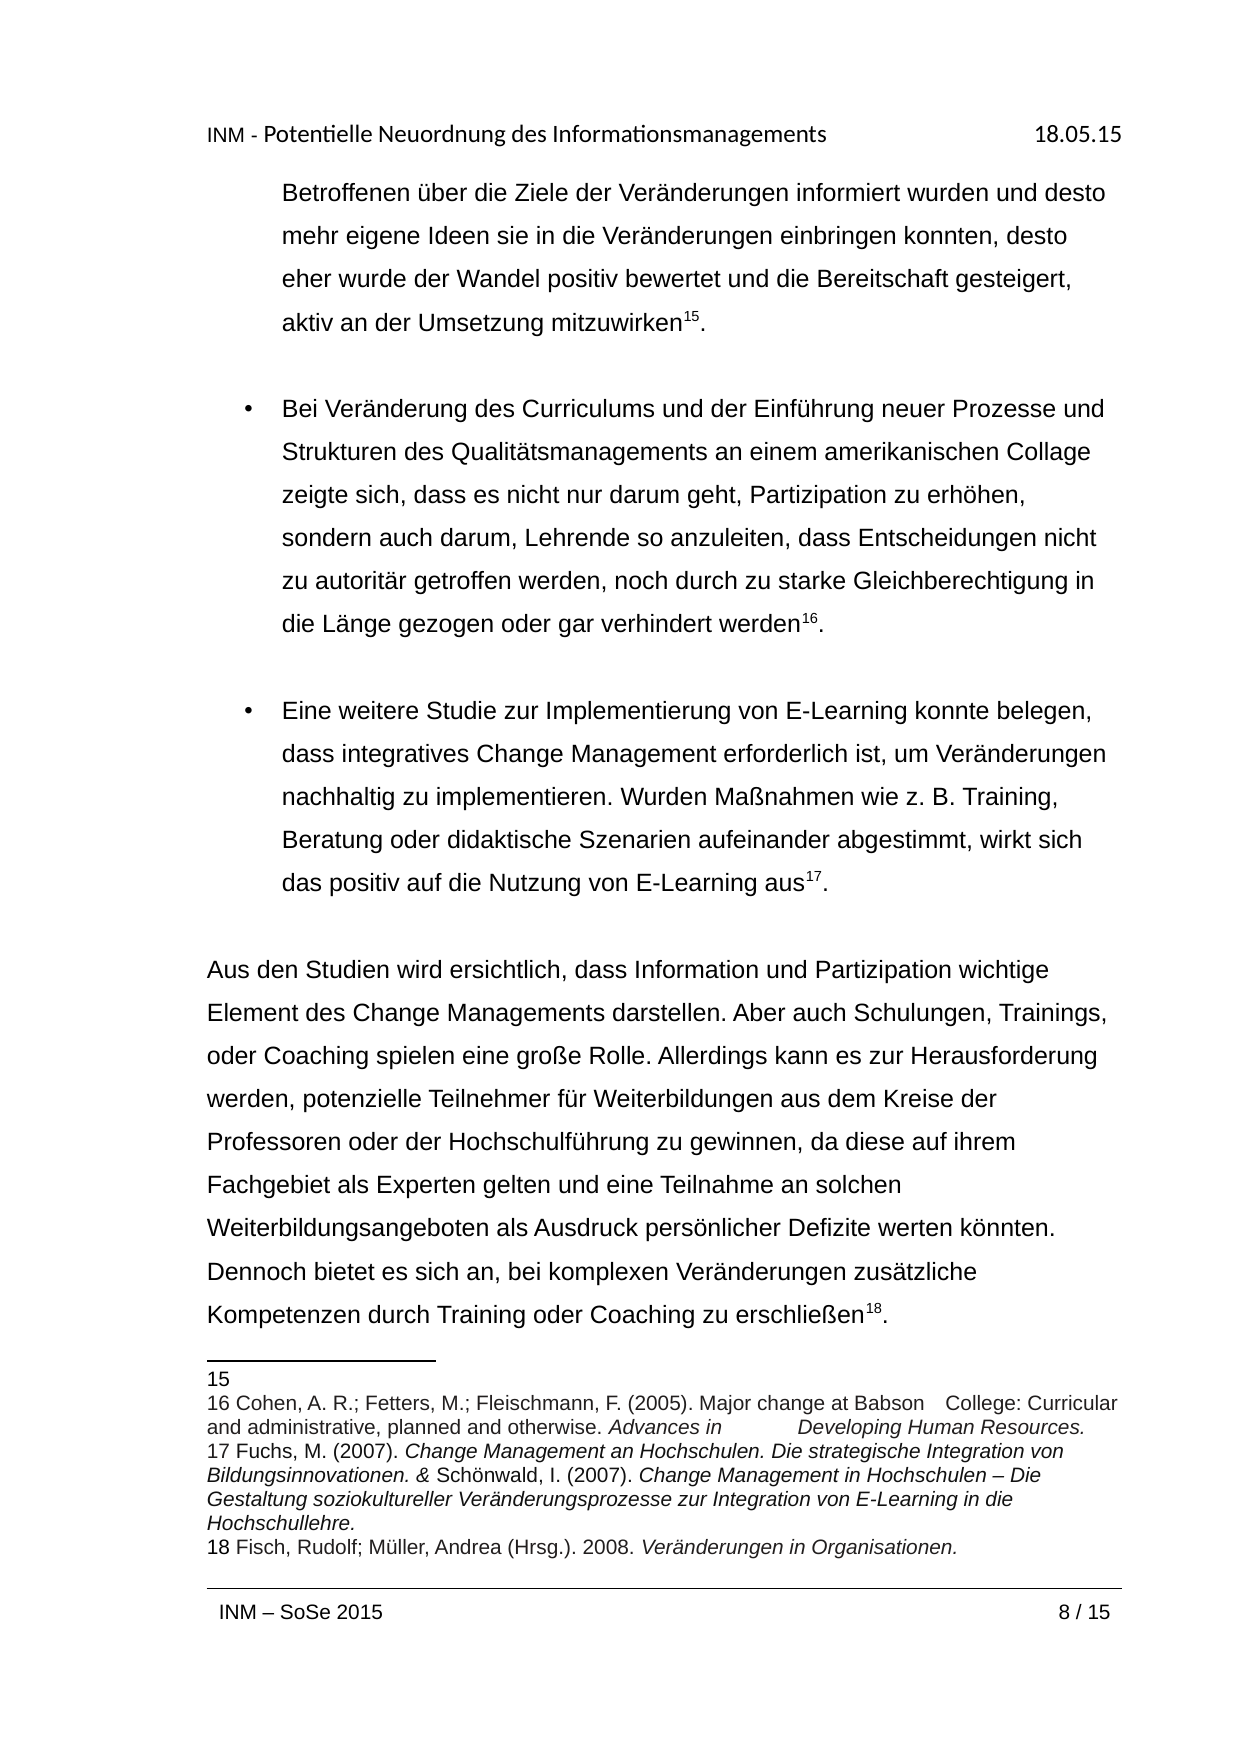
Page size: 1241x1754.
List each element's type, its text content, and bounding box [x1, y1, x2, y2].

text Fisch, Rudolf; Müller, Andrea (Hrsg.). 2008. Veränderungen in Organisationen. [207, 1535, 1122, 1559]
text Aus den Studien wird ersichtlich, dass Information und Partizipation wichtige Element des Change Managements darstellen. Aber auch Schulungen, Trainings, oder Coaching spielen eine große Rolle. Allerdings kann es zur Herausforderung werden, potenzielle Teilnehmer für Weiterbildungen aus dem Kreise der Professoren oder der Hochschulführung zu gewinnen, da diese auf ihrem Fachgebiet als Experten gelten und eine Teilnahme an solchen Weiterbildungsangeboten als Ausdruck persönlicher Defizite werten könnten. Dennoch bietet es sich an, bei komplexen Veränderungen zusätzliche Kompetenzen durch Training oder Coaching zu erschließen. [207, 954, 1122, 1328]
list Eine weitere Studie zur Implementierung von E-Learning konnte belegen, dass integratives Change Management erforderlich ist, um Veränderungen nachhaltig zu implementieren. Wurden Maßnahmen wie z. B. Training, Beratung oder didaktische Szenarien aufeinander abgestimmt, wirkt sich das positiv auf die Nutzung von E-Learning aus. [244, 696, 1122, 897]
list Betroffenen über die Ziele der Veränderungen informiert wurden und desto mehr eigene Ideen sie in die Veränderungen einbringen konnten, desto eher wurde der Wandel positiv bewertet und die Bereitschaft gesteigert, aktiv an der Umsetzung mitzuwirken. [244, 178, 1122, 336]
list Bei Veränderung des Curriculums und der Einführung neuer Prozesse und Strukturen des Qualitätsmanagements an einem amerikanischen Collage zeigte sich, dass es nicht nur darum geht, Partizipation zu erhöhen, sondern auch darum, Lehrende so anzuleiten, dass Entscheidungen nicht zu autoritär getroffen werden, noch durch zu starke Gleichberechtigung in die Länge gezogen oder gar verhindert werden. [244, 394, 1122, 638]
list Fuchs, M. (2007). Change Management an Hochschulen. Die strategische Integration von Bildungsinnovationen. & Schönwald, I. (2007). Change Management in Hochschulen – Die Gestaltung soziokultureller Veränderungsprozesse zur Integration von E-Learning in die Hochschullehre. [207, 1439, 1122, 1535]
list Cohen, A. R.; Fetters, M.; Fleischmann, F. (2005). Major change at Babson College: Curricular and administrative, planned and otherwise. Advances in Developing Human Resources. [207, 1391, 1122, 1439]
